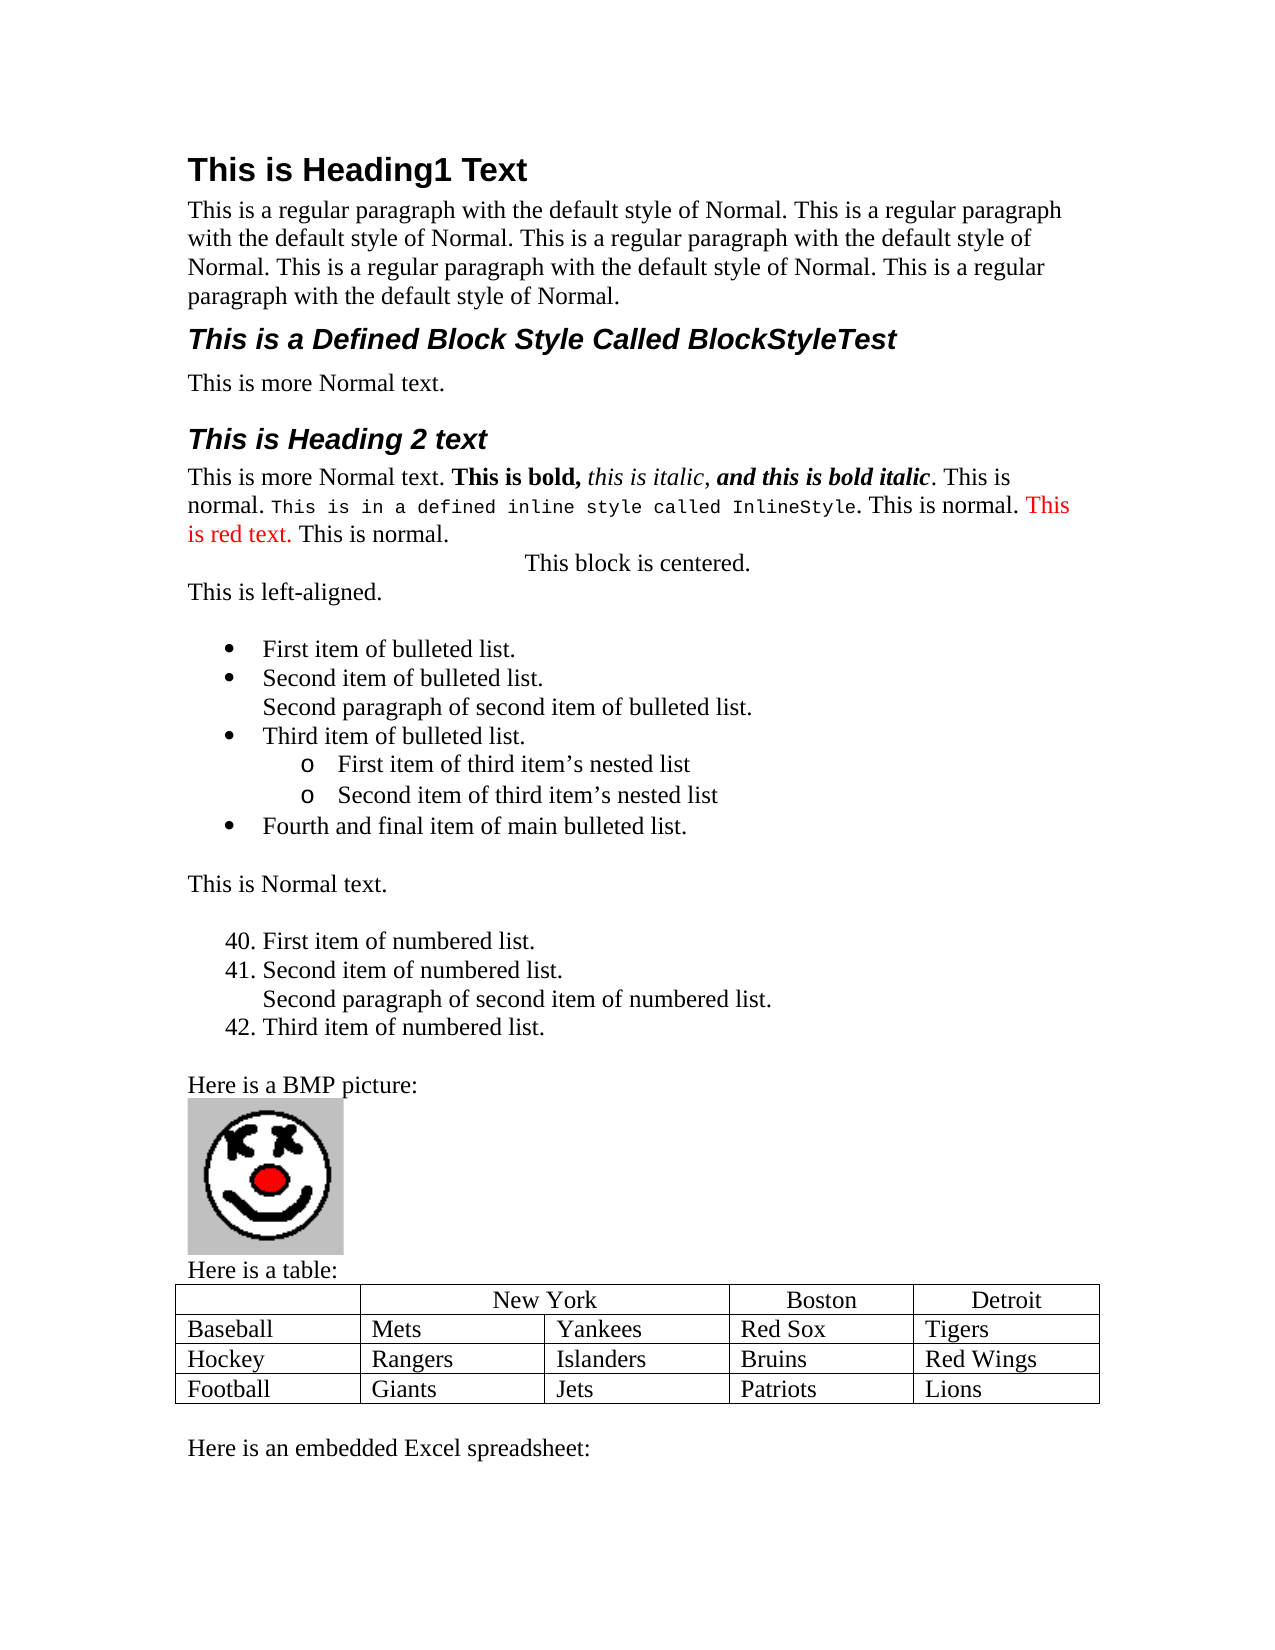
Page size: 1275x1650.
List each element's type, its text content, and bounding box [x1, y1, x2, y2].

text This block is centered. [187, 548, 1087, 577]
list Second item of bulleted list. [225, 663, 1087, 692]
subtitle This is Heading 2 text [187, 422, 1087, 456]
list Fourth and final item of main bulleted list. [225, 811, 1087, 840]
picture [187, 1098, 344, 1255]
text Here is an embedded Excel spreadsheet: [187, 1433, 1087, 1461]
table_cell Patriots [730, 1374, 913, 1403]
table_cell Baseball [176, 1315, 360, 1343]
table_cell Tigers [914, 1315, 1099, 1343]
table_cell Hockey [176, 1344, 360, 1373]
table_cell Giants [361, 1374, 544, 1403]
table_cell Rangers [361, 1344, 544, 1373]
text This is left-aligned. [187, 577, 1087, 606]
text This is more Normal text. This is bold, this is italic, and this is bold italic. This is normal. This is in a defined inline style called InlineStyle. This is normal. This is red text. This is normal. [187, 462, 1087, 548]
list First item of numbered list. [225, 926, 1087, 955]
text Here is a BMP picture: [187, 1070, 1087, 1099]
table_cell Islanders [545, 1344, 729, 1373]
table_cell Lions [914, 1374, 1099, 1403]
list Third item of bulleted list. [225, 721, 1087, 749]
table_header Boston [730, 1285, 913, 1313]
text This is more Normal text. [187, 368, 1087, 397]
list Second item of third item’s nested list [300, 780, 1087, 811]
list Second item of numbered list. [225, 955, 1087, 984]
text This is Normal text. [187, 869, 1087, 897]
list Third item of numbered list. [225, 1012, 1087, 1041]
table_cell Red Sox [730, 1315, 913, 1343]
text This is a Defined Block Style Called BlockStyleTest [187, 322, 1087, 356]
table_cell Yankees [545, 1315, 729, 1343]
table_cell Football [176, 1374, 360, 1403]
text Second paragraph of second item of numbered list. [262, 984, 1087, 1012]
table_cell Mets [361, 1315, 544, 1343]
list First item of bulleted list. [225, 634, 1087, 663]
subtitle This is Heading1 Text [187, 150, 1087, 188]
table_header Detroit [914, 1285, 1099, 1313]
table_header New York [361, 1285, 729, 1313]
table_cell Red Wings [914, 1344, 1099, 1373]
list First item of third item’s nested list [300, 749, 1087, 780]
text Second paragraph of second item of bulleted list. [262, 692, 1087, 721]
table_header [176, 1285, 360, 1313]
table_cell Jets [545, 1374, 729, 1403]
table_cell Bruins [730, 1344, 913, 1373]
text Here is a table: [187, 1255, 1087, 1284]
text This is a regular paragraph with the default style of Normal. This is a regular paragraph with the default style of Normal. This is a regular paragraph with the default style of Normal. This is a regular paragraph with the default style of Normal. This is a regular paragraph with the default style of Normal. [187, 195, 1087, 310]
